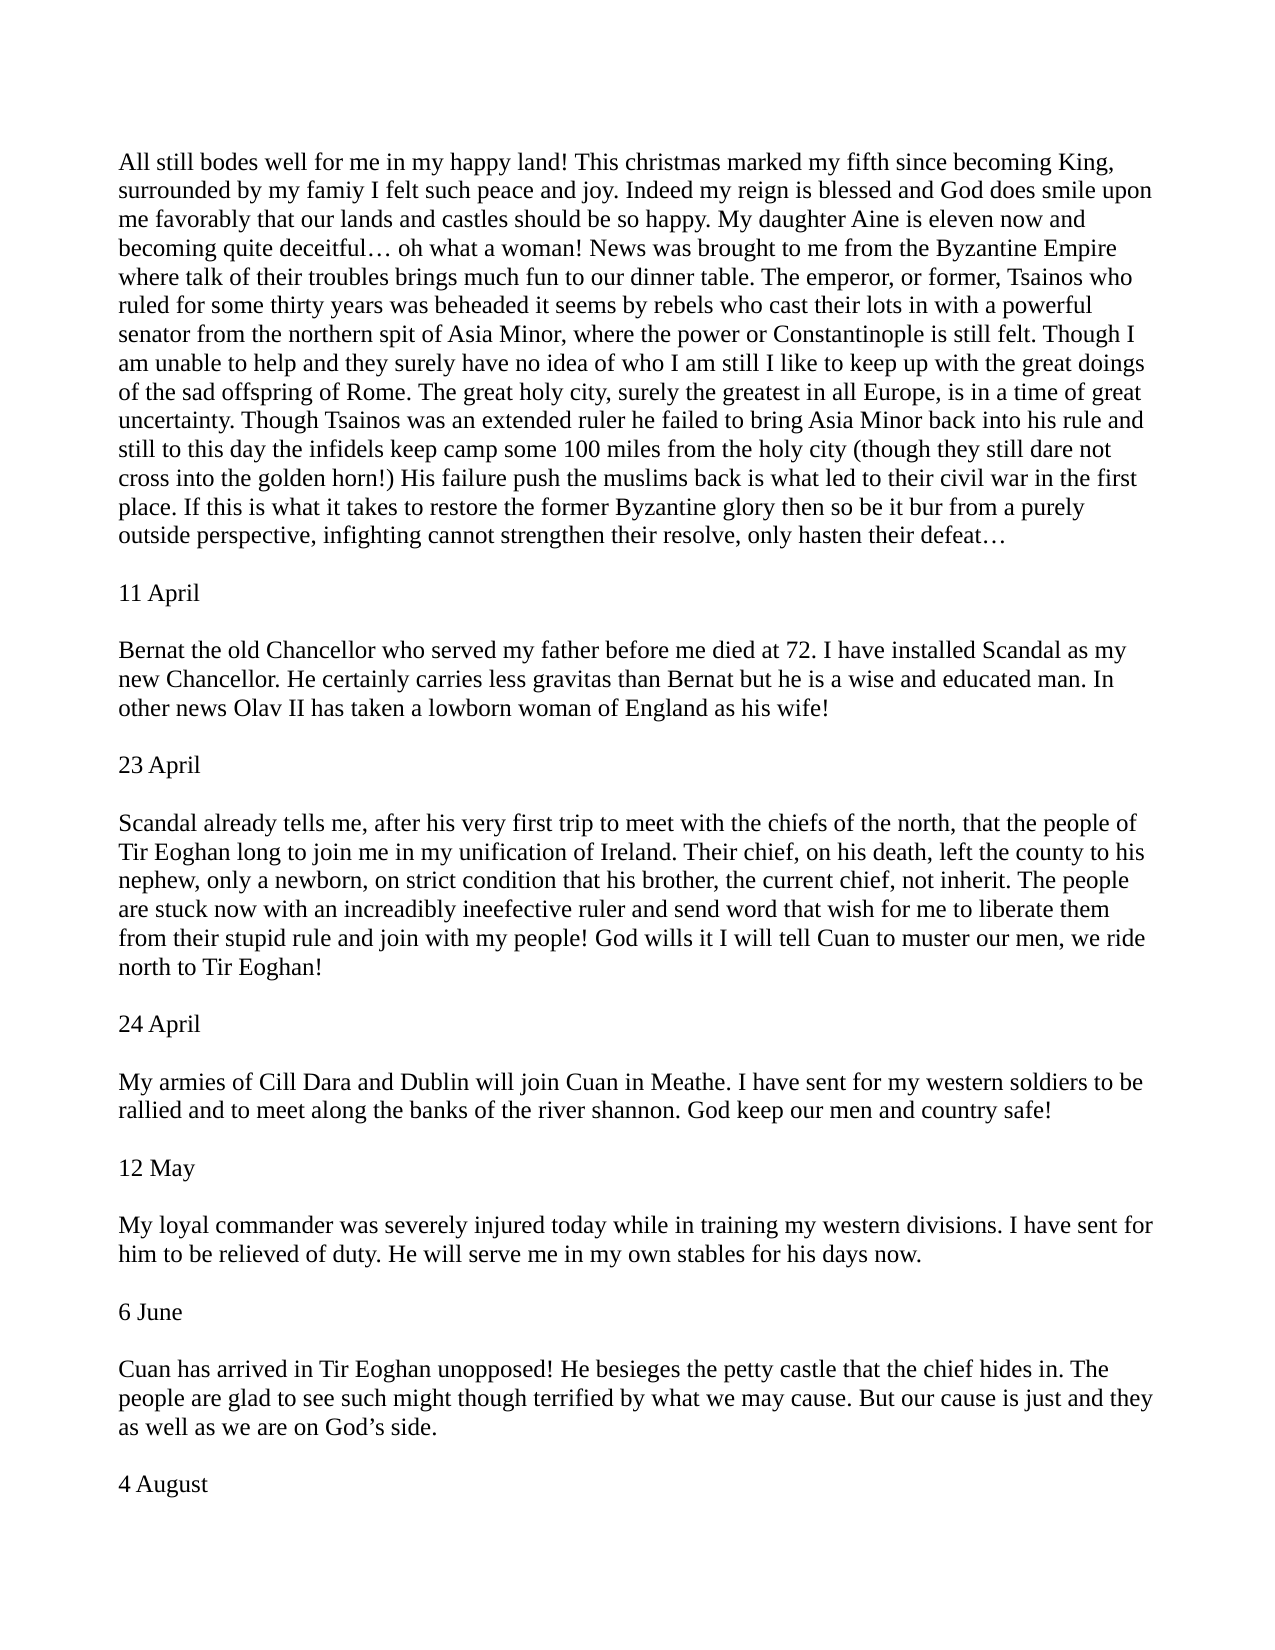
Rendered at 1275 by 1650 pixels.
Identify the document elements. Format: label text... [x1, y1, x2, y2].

text 12 May [118, 1153, 1157, 1182]
text My loyal commander was severely injured today while in training my western divisions. I have sent for him to be relieved of duty. He will serve me in my own stables for his days now. [118, 1211, 1157, 1268]
text Bernat the old Chancellor who served my father before me died at 72. I have installed Scandal as my new Chancellor. He certainly carries less gravitas than Bernat but he is a wise and educated man. In other news Olav II has taken a lowborn woman of England as his wife! [118, 636, 1157, 722]
text All still bodes well for me in my happy land! This christmas marked my fifth since becoming King, surrounded by my famiy I felt such peace and joy. Indeed my reign is blessed and God does smile upon me favorably that our lands and castles should be so happy. My daughter Aine is eleven now and becoming quite deceitful… oh what a woman! News was brought to me from the Byzantine Empire where talk of their troubles brings much fun to our dinner table. The emperor, or former, Tsainos who ruled for some thirty years was beheaded it seems by rebels who cast their lots in with a powerful senator from the northern spit of Asia Minor, where the power or Constantinople is still felt. Though I am unable to help and they surely have no idea of who I am still I like to keep up with the great doings of the sad offspring of Rome. The great holy city, surely the greatest in all Europe, is in a time of great uncertainty. Though Tsainos was an extended ruler he failed to bring Asia Minor back into his rule and still to this day the infidels keep camp some 100 miles from the holy city (though they still dare not cross into the golden horn!) His failure push the muslims back is what led to their civil war in the first place. If this is what it takes to restore the former Byzantine glory then so be it bur from a purely outside perspective, infighting cannot strengthen their resolve, only hasten their defeat… [118, 147, 1157, 549]
text 11 April [118, 578, 1157, 607]
text Scandal already tells me, after his very first trip to meet with the chiefs of the north, that the people of Tir Eoghan long to join me in my unification of Ireland. Their chief, on his death, left the county to his nephew, only a newborn, on strict condition that his brother, the current chief, not inherit. The people are stuck now with an increadibly ineefective ruler and send word that wish for me to liberate them from their stupid rule and join with my people! God wills it I will tell Cuan to muster our men, we ride north to Tir Eoghan! [118, 808, 1157, 981]
text 6 June [118, 1297, 1157, 1326]
text 23 April [118, 751, 1157, 779]
text 4 August [118, 1469, 1157, 1498]
text 24 April [118, 1009, 1157, 1038]
text My armies of Cill Dara and Dublin will join Cuan in Meathe. I have sent for my western soldiers to be rallied and to meet along the banks of the river shannon. God keep our men and country safe! [118, 1067, 1157, 1124]
text Cuan has arrived in Tir Eoghan unopposed! He besieges the petty castle that the chief hides in. The people are glad to see such might though terrified by what we may cause. But our cause is just and they as well as we are on God’s side. [118, 1354, 1157, 1441]
